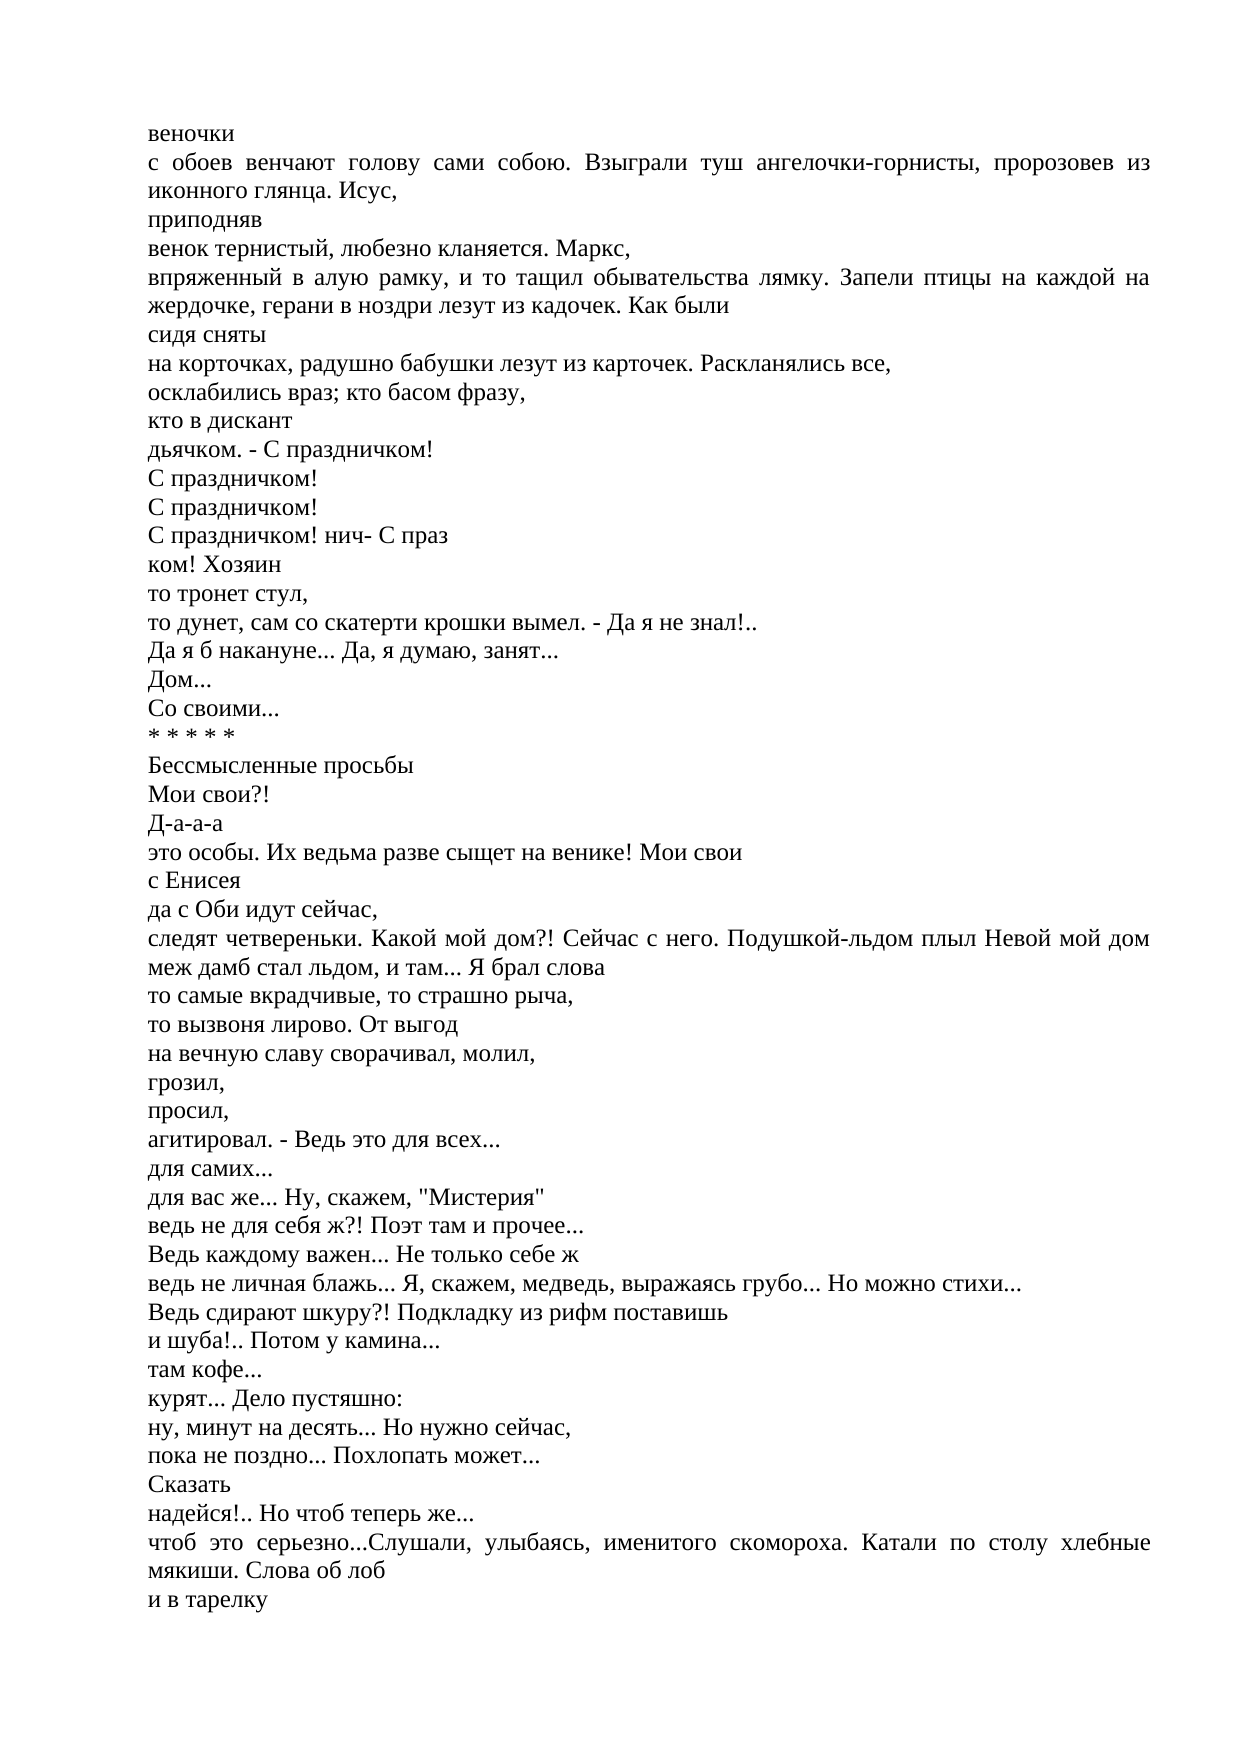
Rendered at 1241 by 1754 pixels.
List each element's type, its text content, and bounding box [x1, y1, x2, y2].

text там кофе... [148, 1354, 1152, 1383]
text чтоб это серьезно...Слушали, улыбаясь, именитого скомороха. Катали по столу хлебные мякиши. Слова об лоб [148, 1527, 1152, 1584]
text С праздничком! [148, 463, 1152, 492]
text С праздничком! [148, 492, 1152, 521]
text Дом... [148, 664, 1152, 693]
text венок тернистый, любезно кланяется. Маркс, [148, 233, 1152, 262]
text впряженный в алую рамку, и то тащил обывательства лямку. Запели птицы на каждой на жердочке, герани в ноздри лезут из кадочек. Как были [148, 262, 1152, 319]
text на корточках, радушно бабушки лезут из карточек. Раскланялись все, [148, 348, 1152, 377]
text пока не поздно... Похлопать может... [148, 1441, 1152, 1469]
text и в тарелку [148, 1584, 1152, 1613]
text * * * * * [148, 722, 1152, 751]
text дьячком. - С праздничком! [148, 434, 1152, 463]
text приподняв [148, 204, 1152, 233]
text Д-а-а-а [148, 808, 1152, 837]
text для вас же... Ну, скажем, "Мистерия" [148, 1182, 1152, 1211]
text грозил, [148, 1067, 1152, 1096]
text С праздничком! нич- С праз [148, 521, 1152, 549]
text веночки [148, 118, 1152, 147]
text курят... Дело пустяшно: [148, 1383, 1152, 1412]
text на вечную славу сворачивал, молил, [148, 1038, 1152, 1067]
text просил, [148, 1096, 1152, 1124]
text Бессмысленные просьбы [148, 751, 1152, 779]
text то вызвоня лирово. От выгод [148, 1009, 1152, 1038]
text надейся!.. Но чтоб теперь же... [148, 1498, 1152, 1527]
text ком! Хозяин [148, 549, 1152, 578]
text кто в дискант [148, 406, 1152, 434]
text это особы. Их ведьма разве сыщет на венике! Мои свои [148, 837, 1152, 866]
text ведь не личная блажь... Я, скажем, медведь, выражаясь грубо... Но можно стихи... [148, 1268, 1152, 1297]
text Ведь сдирают шкуру?! Подкладку из рифм поставишь [148, 1297, 1152, 1326]
text ну, минут на десять... Но нужно сейчас, [148, 1412, 1152, 1441]
text для самих... [148, 1153, 1152, 1182]
text Сказать [148, 1469, 1152, 1498]
text ведь не для себя ж?! Поэт там и прочее... [148, 1211, 1152, 1239]
text то дунет, сам со скатерти крошки вымел. - Да я не знал!.. [148, 607, 1152, 636]
text с Енисея [148, 866, 1152, 894]
text сидя сняты [148, 319, 1152, 348]
text Да я б накануне... Да, я думаю, занят... [148, 636, 1152, 664]
text с обоев венчают голову сами собою. Взыграли туш ангелочки-горнисты, пророзовев из иконного глянца. Исус, [148, 147, 1152, 204]
text Ведь каждому важен... Не только себе ж [148, 1239, 1152, 1268]
text и шуба!.. Потом у камина... [148, 1326, 1152, 1354]
text да с Оби идут сейчас, [148, 894, 1152, 923]
text Мои свои?! [148, 779, 1152, 808]
text то тронет стул, [148, 578, 1152, 607]
text то самые вкрадчивые, то страшно рыча, [148, 981, 1152, 1009]
text следят четвереньки. Какой мой дом?! Сейчас с него. Подушкой-льдом плыл Невой мой дом меж дамб стал льдом, и там... Я брал слова [148, 923, 1152, 981]
text Со своими... [148, 693, 1152, 722]
text агитировал. - Ведь это для всех... [148, 1124, 1152, 1153]
text осклабились враз; кто басом фразу, [148, 377, 1152, 406]
